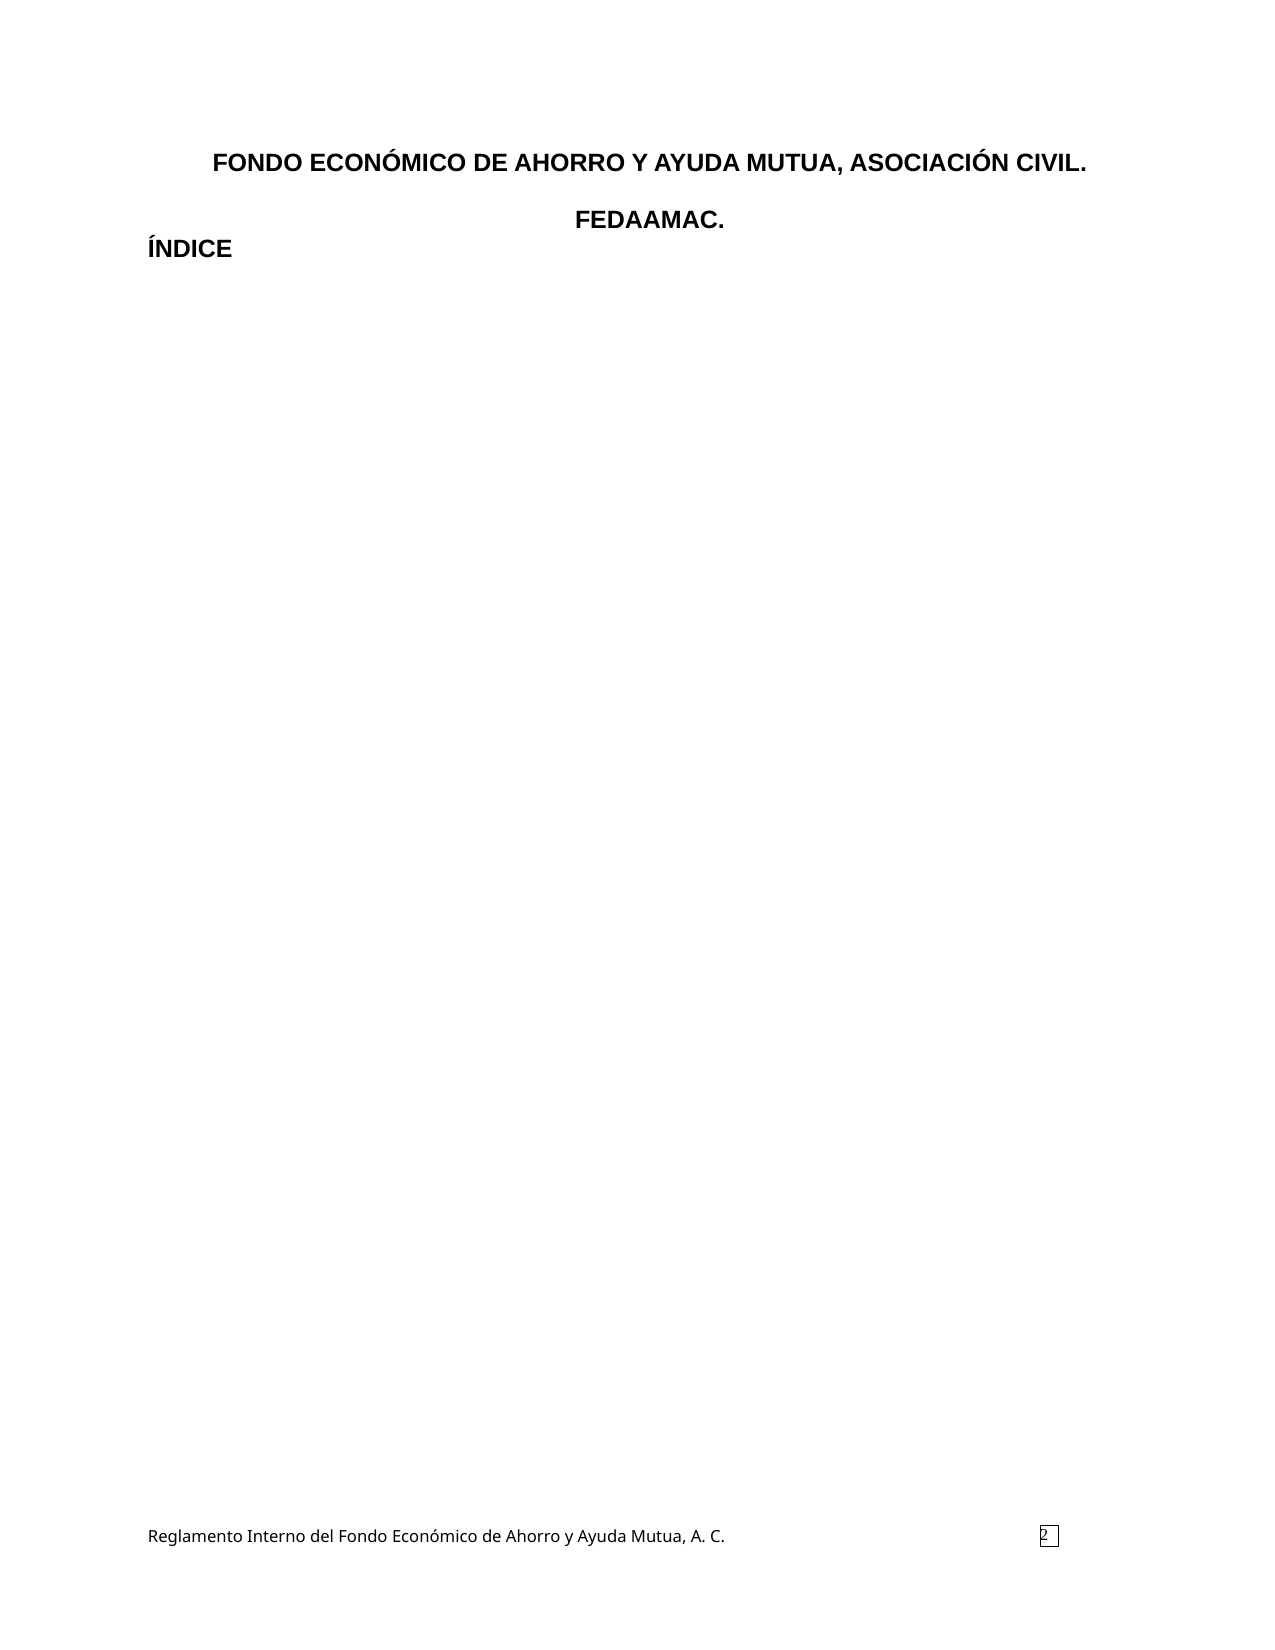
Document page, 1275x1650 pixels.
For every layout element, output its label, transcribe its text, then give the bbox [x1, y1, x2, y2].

text FONDO ECONÓMICO DE AHORRO Y AYUDA MUTUA, ASOCIACIÓN CIVIL. [148, 148, 1152, 176]
text FEDAAMAC. [148, 205, 1152, 234]
text ÍNDICE [148, 234, 1152, 263]
